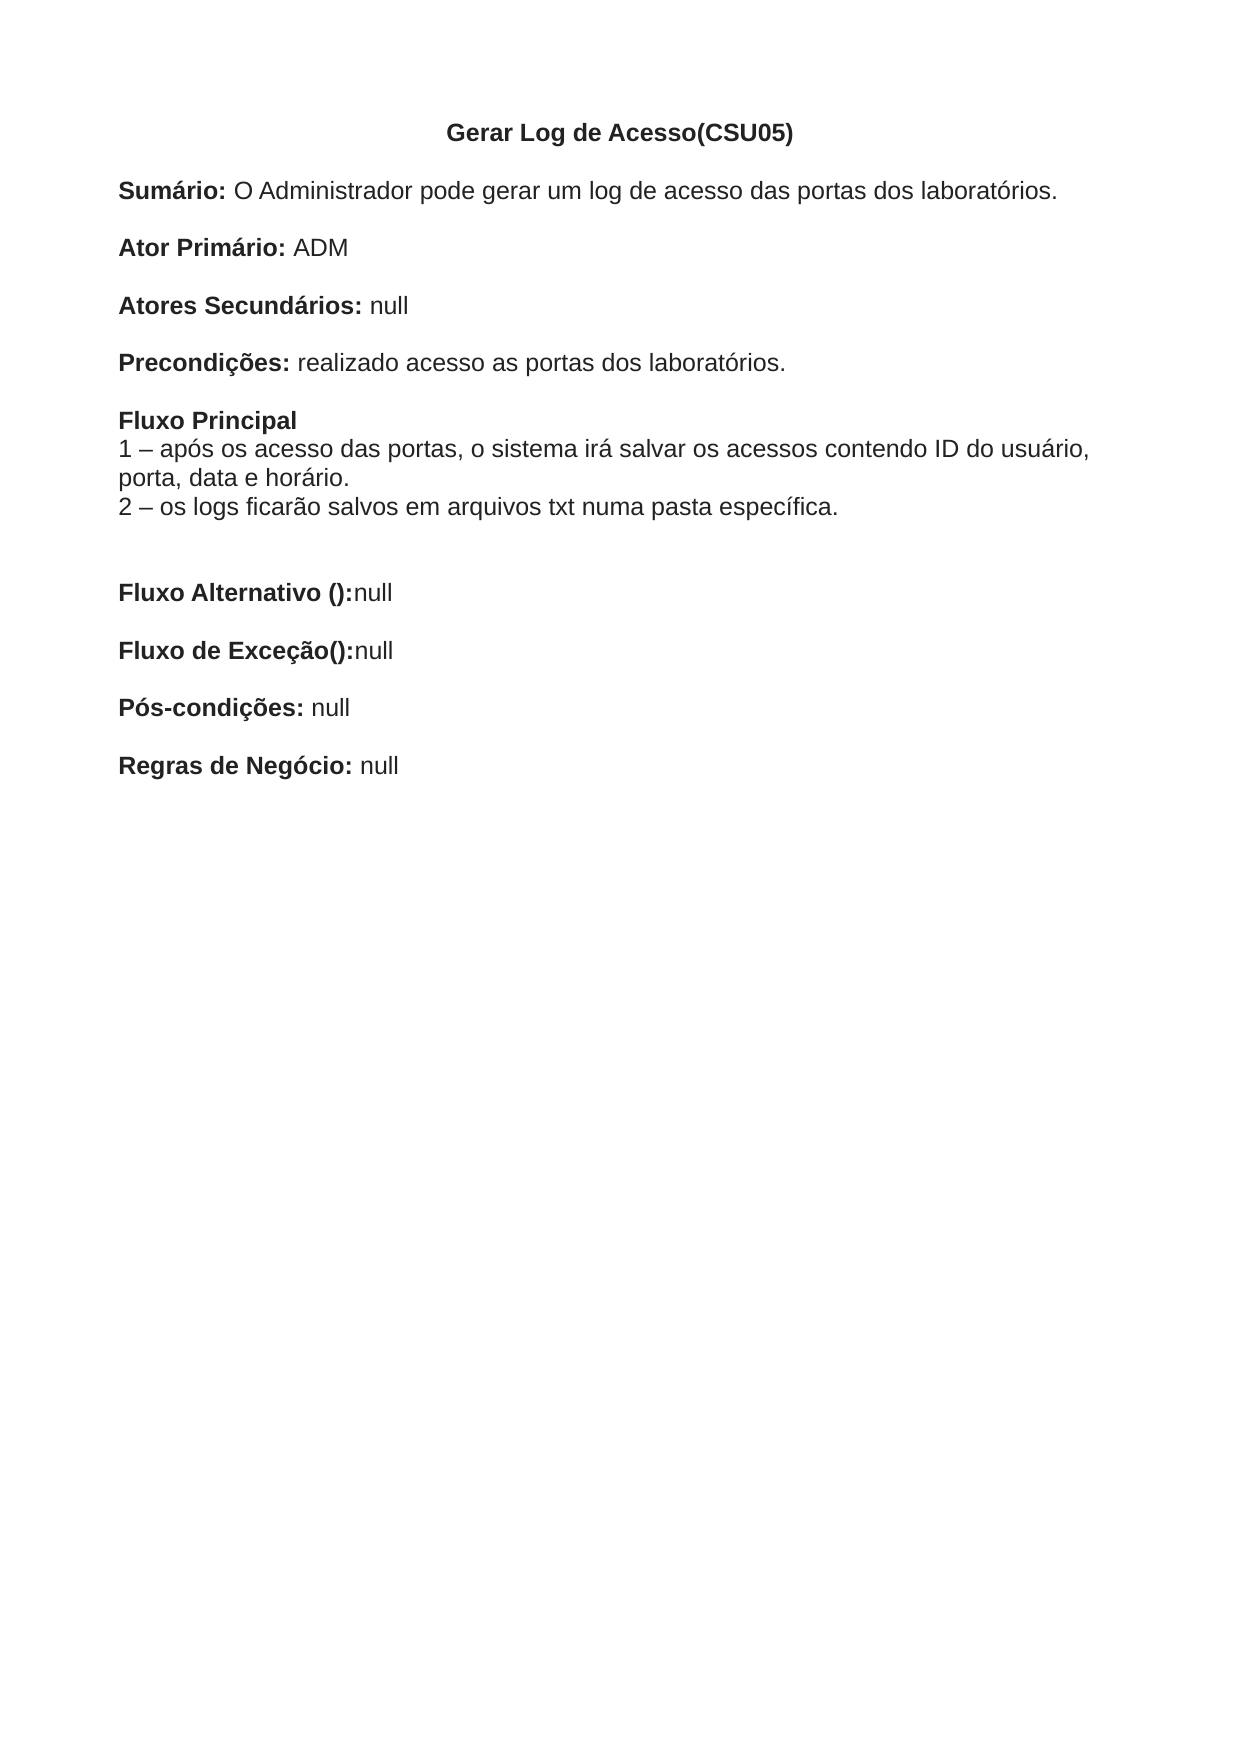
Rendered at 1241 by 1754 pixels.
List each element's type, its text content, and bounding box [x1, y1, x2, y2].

text Pós-condições: null [118, 693, 1122, 722]
text Fluxo de Exceção():null [118, 636, 1122, 664]
text Ator Primário: ADM [118, 233, 1122, 262]
text 2 – os logs ficarão salvos em arquivos txt numa pasta específica. [118, 492, 1122, 521]
text 1 – após os acesso das portas, o sistema irá salvar os acessos contendo ID do usuário, porta, data e horário. [118, 434, 1122, 492]
text Atores Secundários: null [118, 291, 1122, 319]
text Fluxo Alternativo ():null [118, 578, 1122, 607]
text Sumário: O Administrador pode gerar um log de acesso das portas dos laboratórios. [118, 176, 1122, 204]
text Precondições: realizado acesso as portas dos laboratórios. [118, 348, 1122, 377]
text Gerar Log de Acesso(CSU05) [118, 118, 1122, 147]
text Fluxo Principal [118, 406, 1122, 434]
text Regras de Negócio: null [118, 751, 1122, 779]
